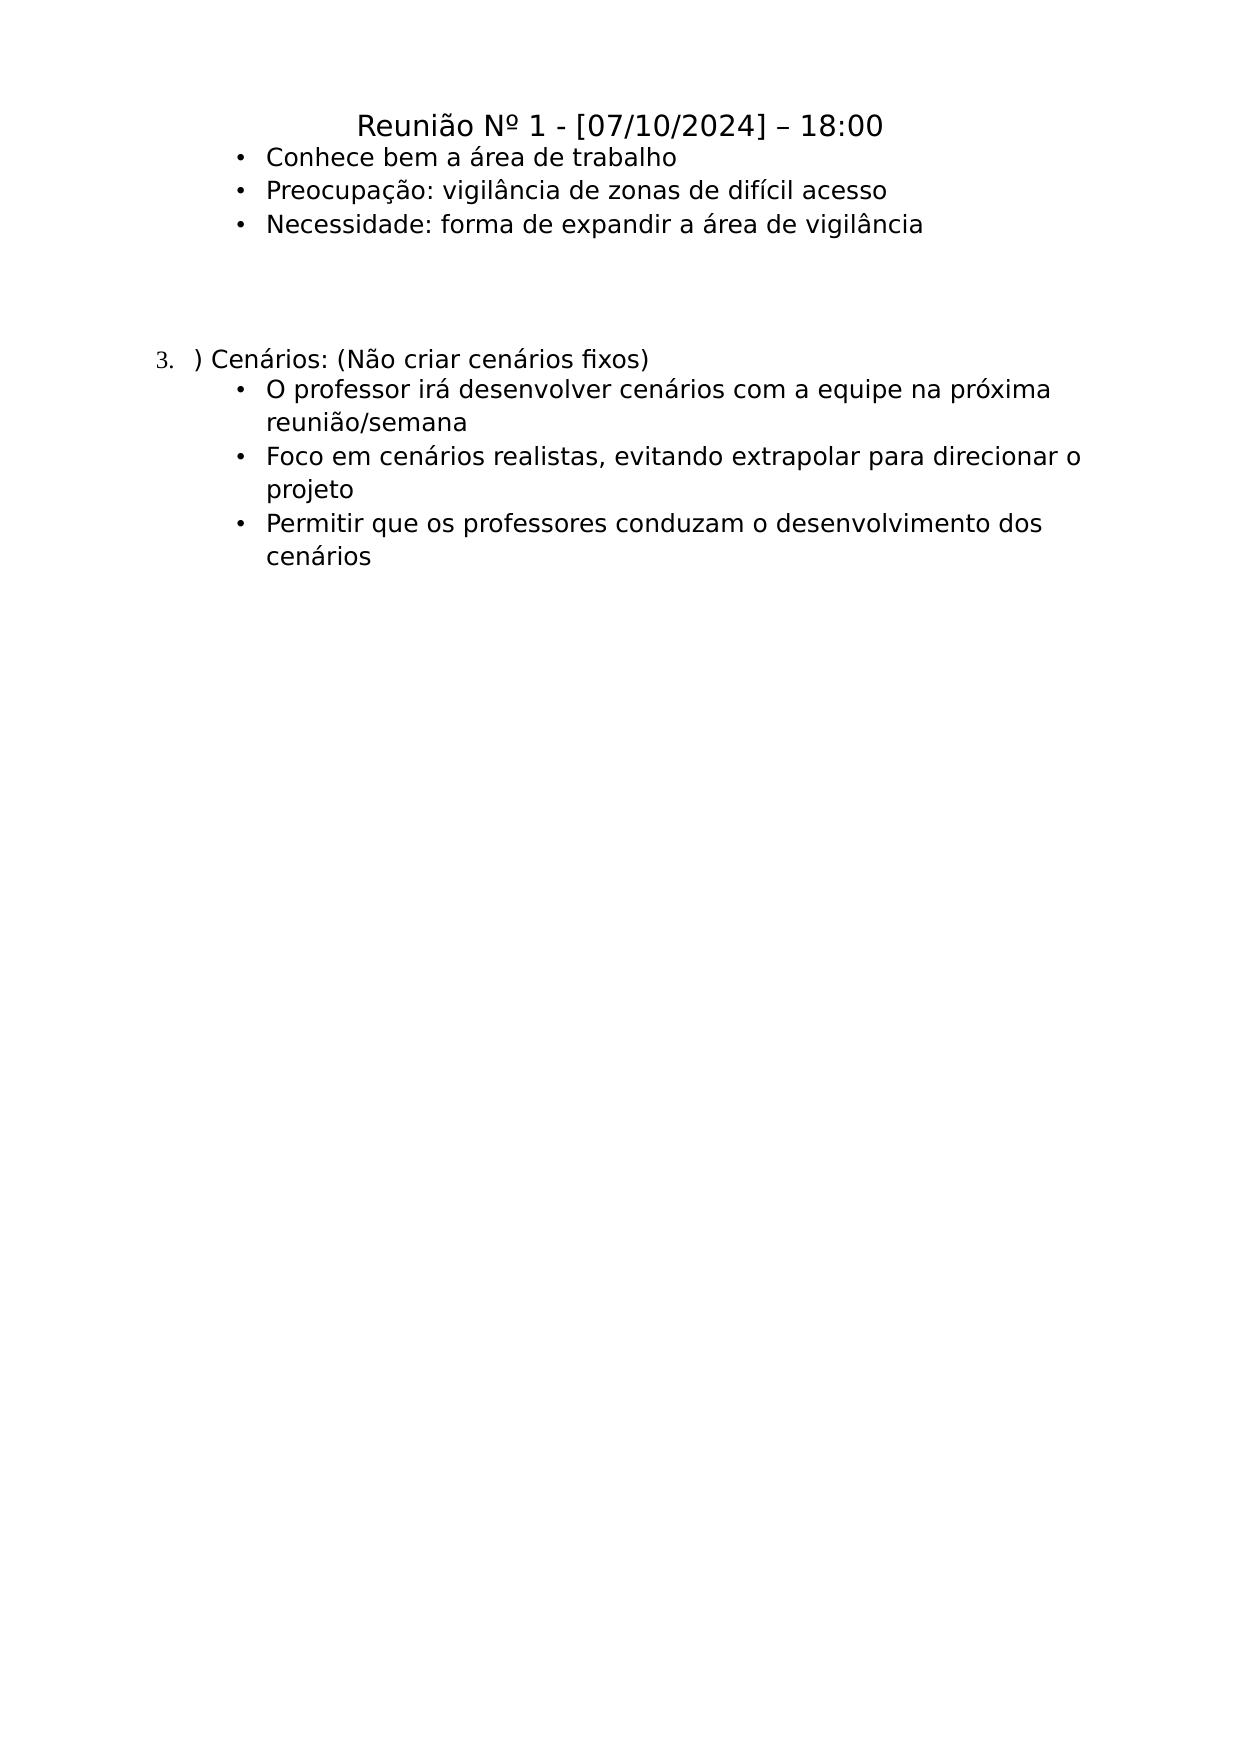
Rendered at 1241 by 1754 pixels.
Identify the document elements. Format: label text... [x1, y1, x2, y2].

list Necessidade: forma de expandir a área de vigilância [236, 210, 1122, 239]
list Conhece bem a área de trabalho [236, 143, 1122, 172]
list Foco em cenários realistas, evitando extrapolar para direcionar o projeto [236, 442, 1122, 505]
list O professor irá desenvolver cenários com a equipe na próxima reunião/semana [236, 375, 1122, 438]
list Preocupação: vigilância de zonas de difícil acesso [236, 176, 1122, 206]
list Permitir que os professores conduzam o desenvolvimento dos cenários [236, 509, 1122, 572]
list ) Cenários: (Não criar cenários fixos) [156, 346, 1122, 375]
